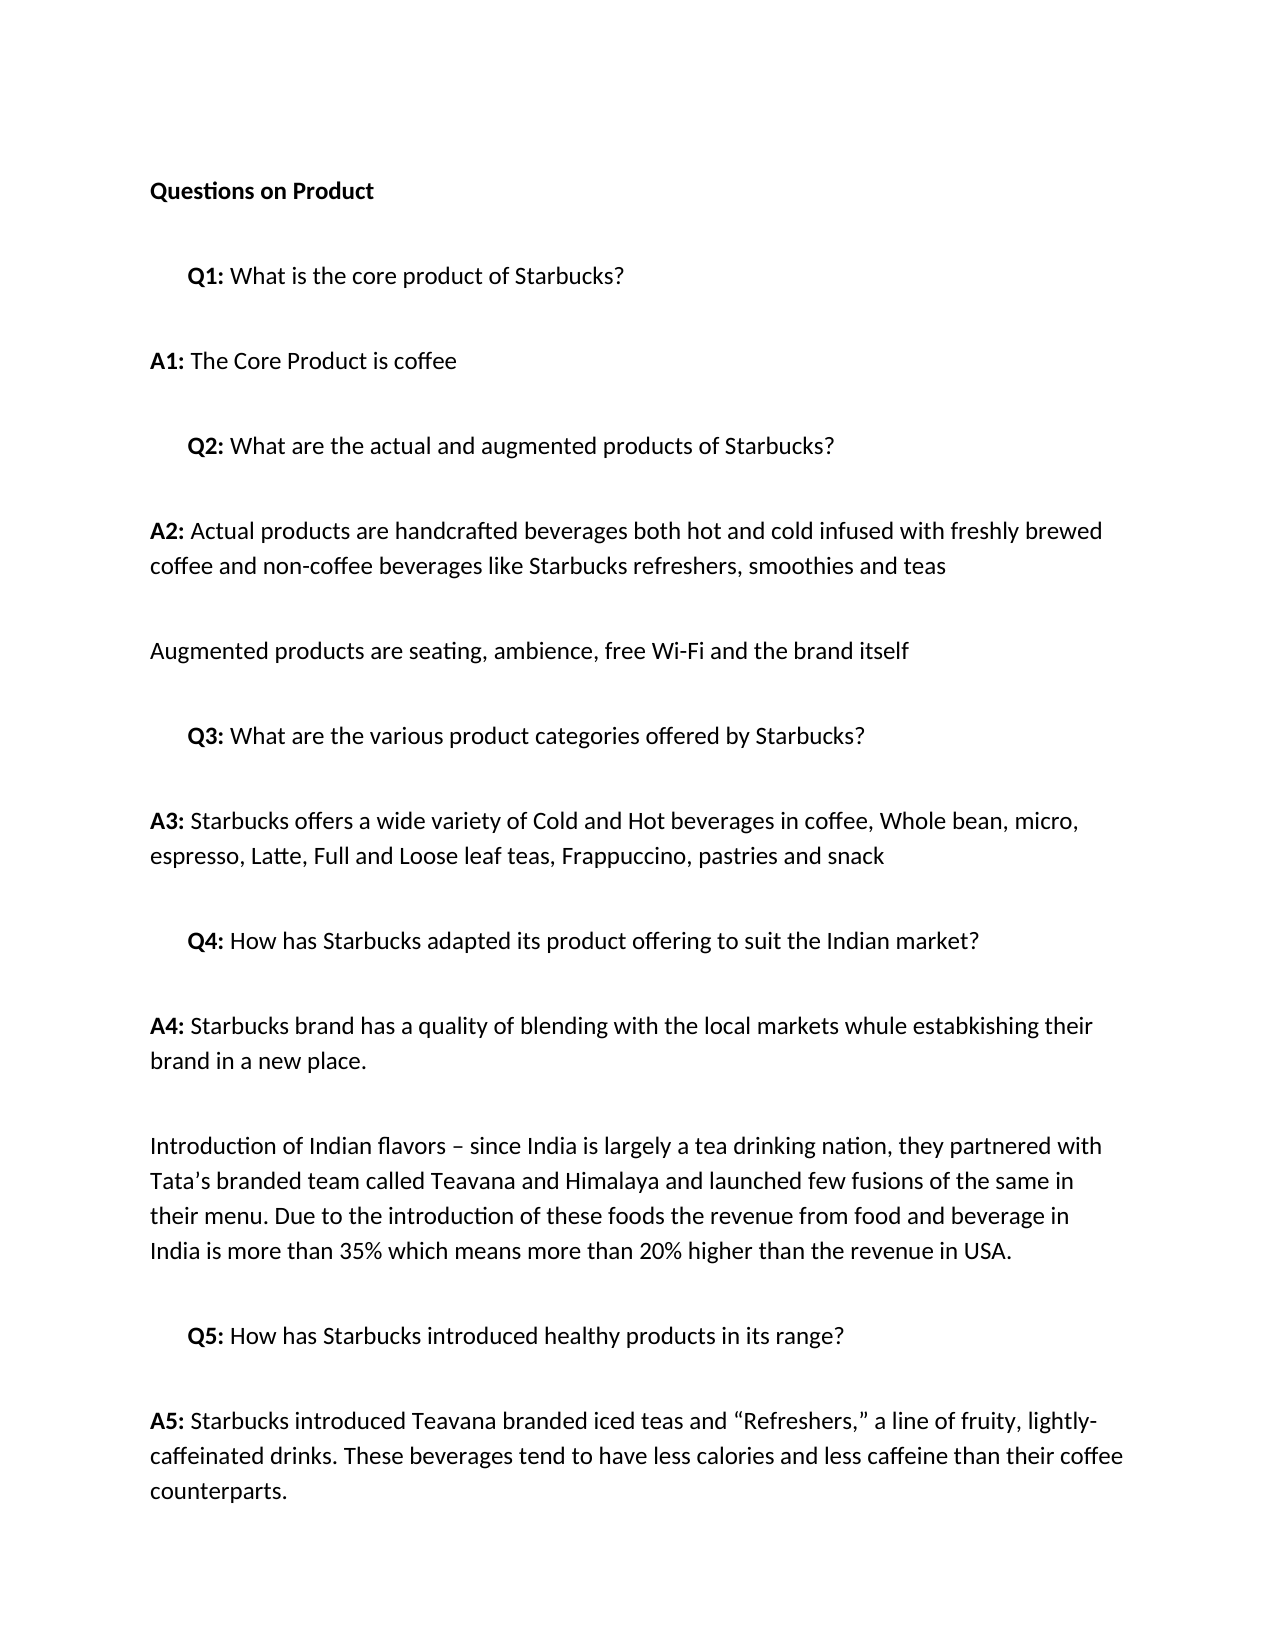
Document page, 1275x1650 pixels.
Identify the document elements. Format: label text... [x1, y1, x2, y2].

text Introduction of Indian flavors – since India is largely a tea drinking nation, they partnered with Tata’s branded team called Teavana and Himalaya and launched few fusions of the same in their menu. Due to the introduction of these foods the revenue from food and beverage in India is more than 35% which means more than 20% higher than the revenue in USA. [150, 1130, 1125, 1266]
text Q1: What is the core product of Starbucks? [187, 260, 1125, 291]
text Augmented products are seating, ambience, free Wi-Fi and the brand itself [150, 635, 1125, 666]
text Q3: What are the various product categories offered by Starbucks? [187, 720, 1125, 751]
text A3: Starbucks offers a wide variety of Cold and Hot beverages in coffee, Whole bean, micro, espresso, Latte, Full and Loose leaf teas, Frappuccino, pastries and snack [150, 805, 1125, 871]
text Questions on Product [150, 175, 1125, 206]
text A5: Starbucks introduced Teavana branded iced teas and “Refreshers,” a line of fruity, lightly-caffeinated drinks. These beverages tend to have less calories and less caffeine than their coffee counterparts. [150, 1405, 1125, 1506]
text A2: Actual products are handcrafted beverages both hot and cold infused with freshly brewed coffee and non-coffee beverages like Starbucks refreshers, smoothies and teas [150, 515, 1125, 581]
text Q2: What are the actual and augmented products of Starbucks? [187, 430, 1125, 461]
text A4: Starbucks brand has a quality of blending with the local markets whule estabkishing their brand in a new place. [150, 1010, 1125, 1076]
text Q4: How has Starbucks adapted its product offering to suit the Indian market? [187, 925, 1125, 956]
text A1: The Core Product is coffee [150, 345, 1125, 376]
text Q5: How has Starbucks introduced healthy products in its range? [187, 1320, 1125, 1351]
